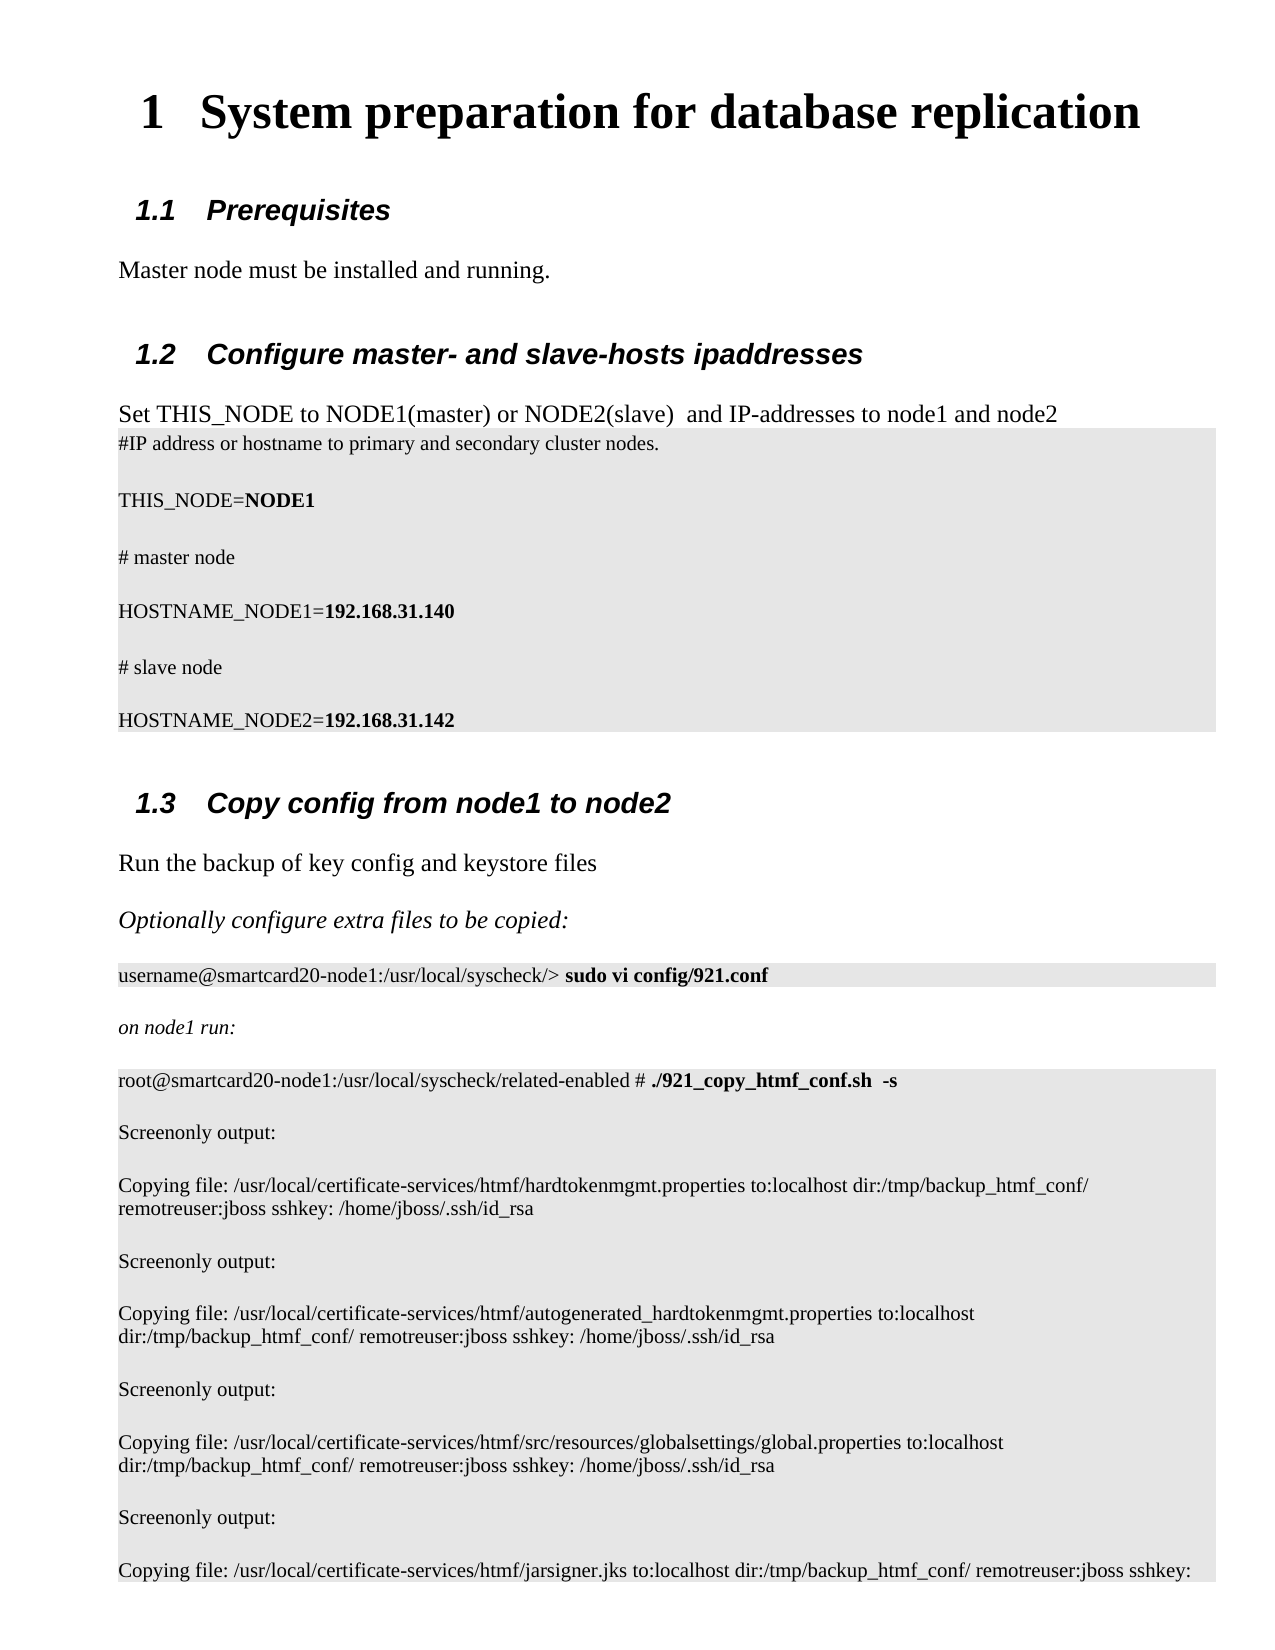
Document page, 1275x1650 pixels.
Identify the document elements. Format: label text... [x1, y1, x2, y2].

text Screenonly output: [118, 1506, 1216, 1529]
text THIS_NODE=NODE1 [118, 485, 1216, 513]
text Copying file: /usr/local/certificate-services/htmf/src/resources/globalsettings/global.properties to:localhost dir:/tmp/backup_htmf_conf/ remotreuser:jboss sshkey: /home/jboss/.ssh/id_rsa [118, 1431, 1216, 1477]
subtitle System preparation for database replication [127, 84, 1207, 139]
text Screenonly output: [118, 1249, 1216, 1273]
text Copying file: /usr/local/certificate-services/htmf/jarsigner.jks to:localhost dir:/tmp/backup_htmf_conf/ remotreuser:jboss sshkey: [118, 1559, 1216, 1582]
text Screenonly output: [118, 1121, 1216, 1144]
text HOSTNAME_NODE1=192.168.31.140 [118, 599, 1216, 623]
text Optionally configure extra files to be copied: [118, 906, 1216, 934]
text Copying file: /usr/local/certificate-services/htmf/hardtokenmgmt.properties to:localhost dir:/tmp/backup_htmf_conf/ remotreuser:jboss sshkey: /home/jboss/.ssh/id_rsa [118, 1174, 1216, 1220]
text Master node must be installed and running. [118, 256, 1216, 284]
text Screenonly output: [118, 1378, 1216, 1401]
text root@smartcard20-node1:/usr/local/syscheck/related-enabled # ./921_copy_htmf_conf.sh -s [118, 1069, 1216, 1092]
text #IP address or hostname to primary and secondary cluster nodes. [118, 428, 1216, 456]
text Set THIS_NODE to NODE1(master) or NODE2(slave) and IP-addresses to node1 and node2 [118, 400, 1216, 428]
text # slave node [118, 652, 1216, 680]
subtitle Configure master- and slave-hosts ipaddresses [127, 338, 1207, 371]
text # master node [118, 542, 1216, 570]
subtitle Prerequisites [127, 194, 1207, 227]
text Run the backup of key config and keystore files [118, 849, 1216, 877]
text on node1 run: [118, 1016, 1216, 1039]
subtitle Copy config from node1 to node2 [127, 787, 1207, 819]
text Copying file: /usr/local/certificate-services/htmf/autogenerated_hardtokenmgmt.properties to:localhost dir:/tmp/backup_htmf_conf/ remotreuser:jboss sshkey: /home/jboss/.ssh/id_rsa [118, 1302, 1216, 1348]
text username@smartcard20-node1:/usr/local/syscheck/> sudo vi config/921.conf [118, 963, 1216, 987]
text HOSTNAME_NODE2=192.168.31.142 [118, 709, 1216, 732]
